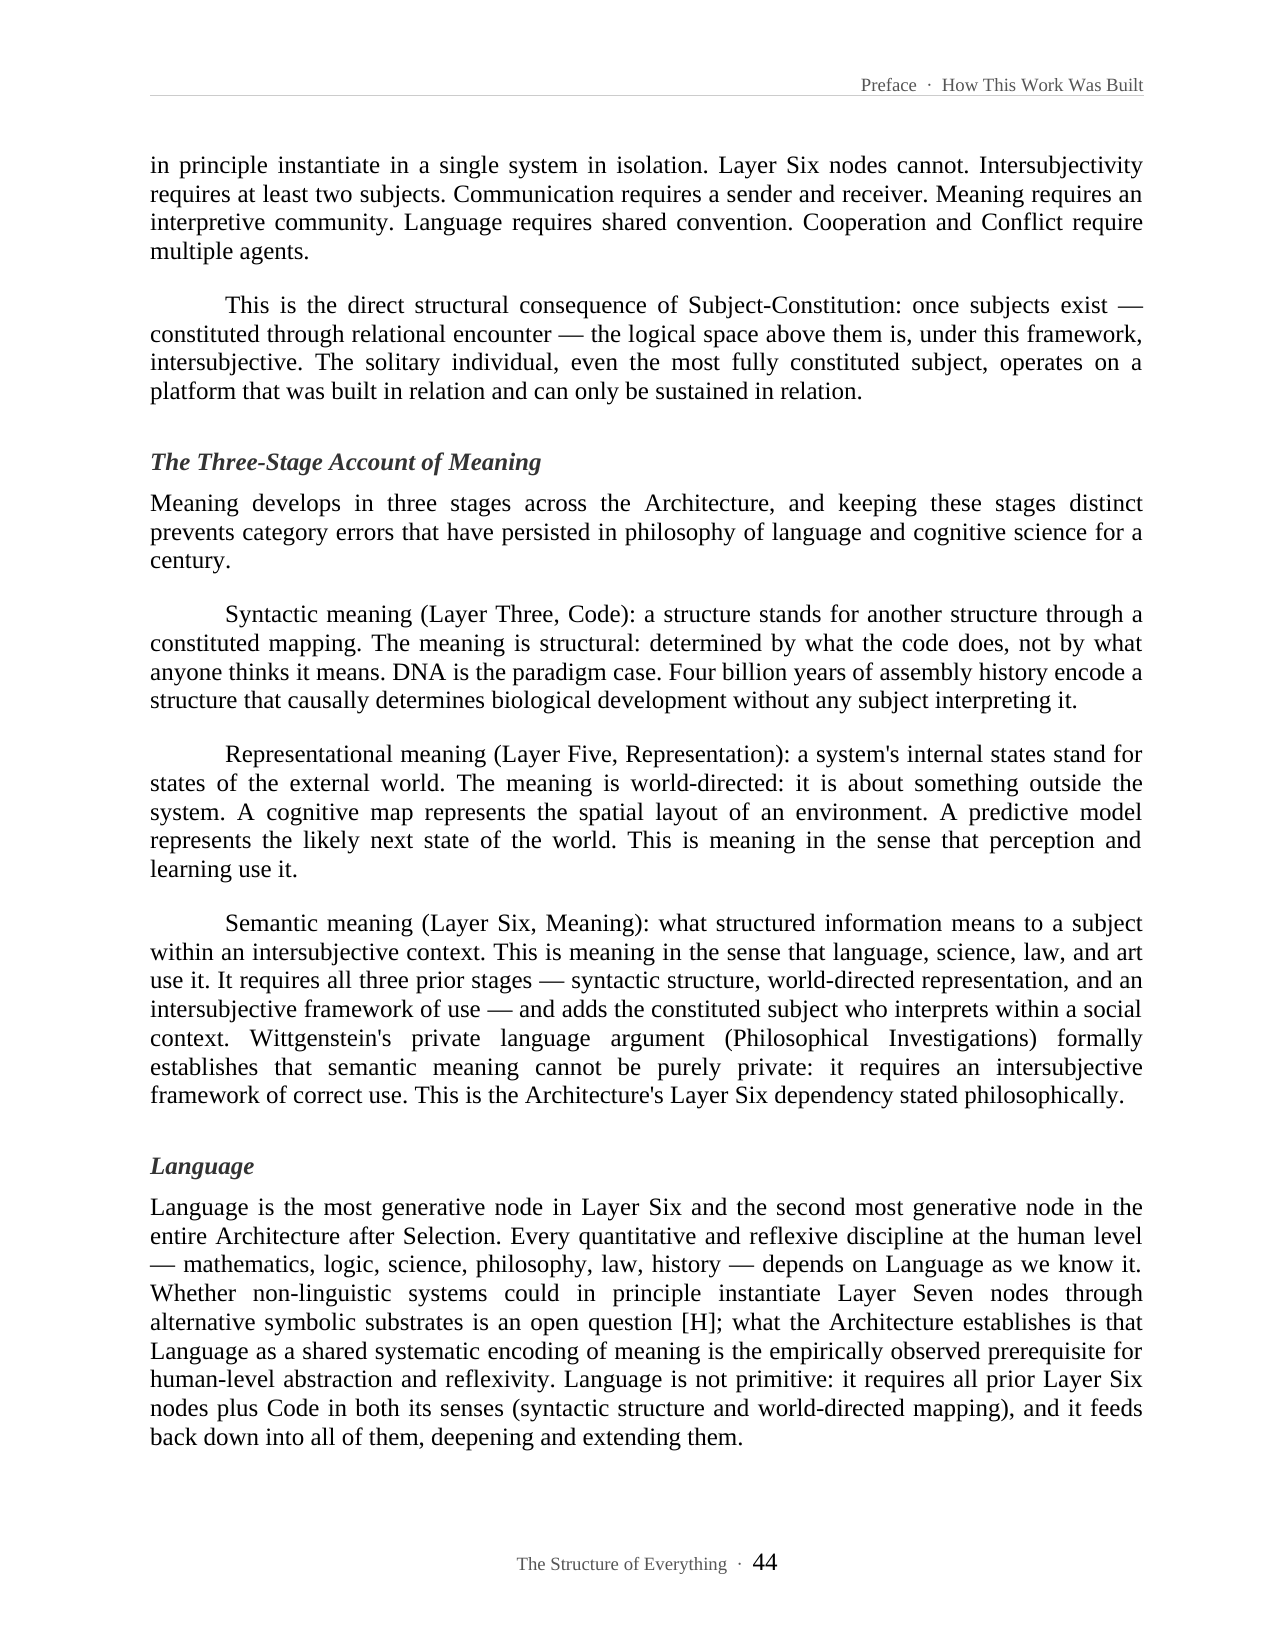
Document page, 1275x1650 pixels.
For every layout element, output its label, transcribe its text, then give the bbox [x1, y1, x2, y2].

text Meaning develops in three stages across the Architecture, and keeping these stages distinct prevents category errors that have persisted in philosophy of language and cognitive science for a century. [150, 488, 1144, 574]
text Language is the most generative node in Layer Six and the second most generative node in the entire Architecture after Selection. Every quantitative and reflexive discipline at the human level — mathematics, logic, science, philosophy, law, history — depends on Language as we know it. Whether non-linguistic systems could in principle instantiate Layer Seven nodes through alternative symbolic substrates is an open question [H]; what the Architecture establishes is that Language as a shared systematic encoding of meaning is the empirically observed prerequisite for human-level abstraction and reflexivity. Language is not primitive: it requires all prior Layer Six nodes plus Code in both its senses (syntactic structure and world-directed mapping), and it feeds back down into all of them, deepening and extending them. [150, 1192, 1144, 1451]
text This is the direct structural consequence of Subject-Constitution: once subjects exist — constituted through relational encounter — the logical space above them is, under this framework, intersubjective. The solitary individual, even the most fully constituted subject, operates on a platform that was built in relation and can only be sustained in relation. [150, 290, 1144, 405]
text Representational meaning (Layer Five, Representation): a system's internal states stand for states of the external world. The meaning is world-directed: it is about something outside the system. A cognitive map represents the spatial layout of an environment. A predictive model represents the likely next state of the world. This is meaning in the sense that perception and learning use it. [150, 739, 1144, 883]
subtitle The Three-Stage Account of Meaning [150, 447, 1144, 475]
text Syntactic meaning (Layer Three, Code): a structure stands for another structure through a constituted mapping. The meaning is structural: determined by what the code does, not by what anyone thinks it means. DNA is the paradigm case. Four billion years of assembly history encode a structure that causally determines biological development without any subject interpreting it. [150, 599, 1144, 714]
text Semantic meaning (Layer Six, Meaning): what structured information means to a subject within an intersubjective context. This is meaning in the sense that language, science, law, and art use it. It requires all three prior stages — syntactic structure, world-directed representation, and an intersubjective framework of use — and adds the constituted subject who interprets within a social context. Wittgenstein's private language argument (Philosophical Investigations) formally establishes that semantic meaning cannot be purely private: it requires an intersubjective framework of correct use. This is the Architecture's Layer Six dependency stated philosophically. [150, 908, 1144, 1109]
text in principle instantiate in a single system in isolation. Layer Six nodes cannot. Intersubjectivity requires at least two subjects. Communication requires a sender and receiver. Meaning requires an interpretive community. Language requires shared convention. Cooperation and Conflict require multiple agents. [150, 150, 1144, 265]
subtitle Language [150, 1151, 1144, 1179]
